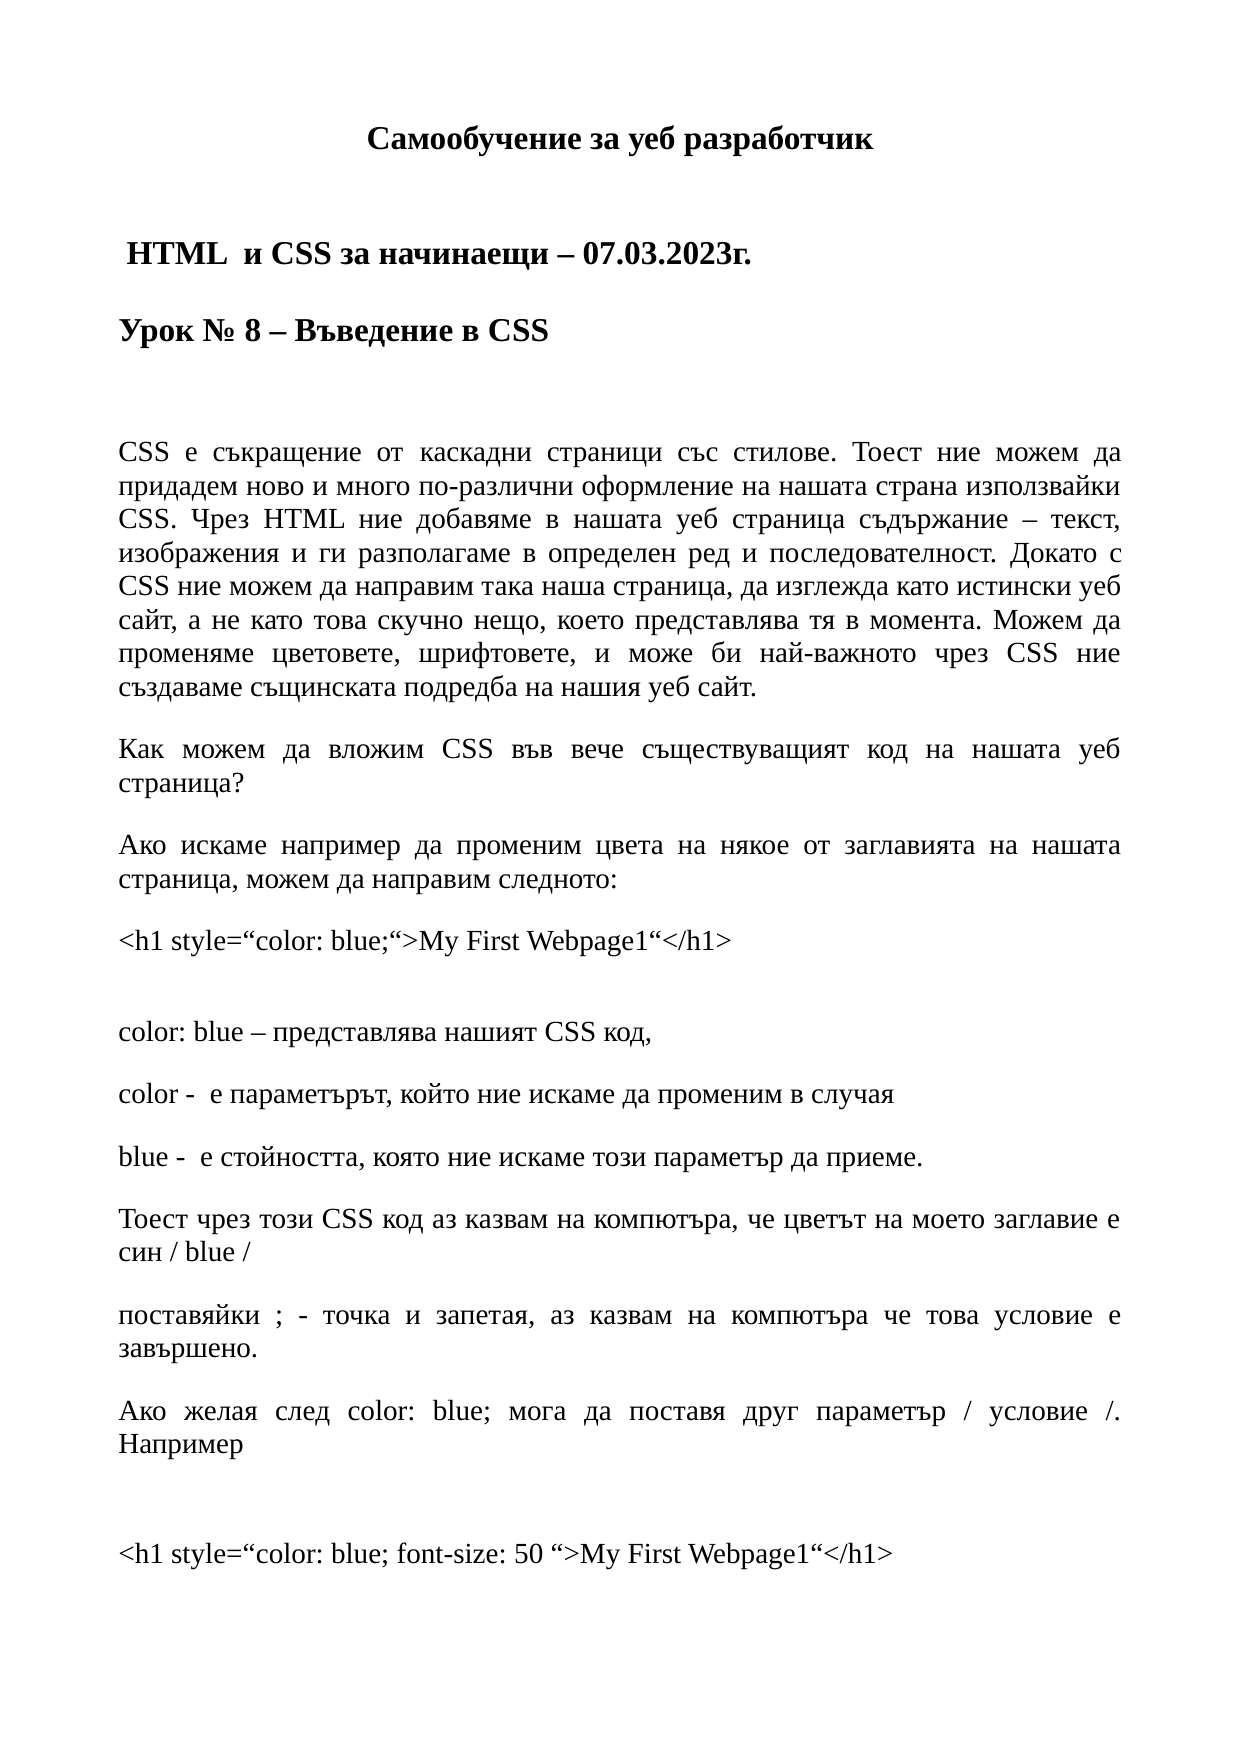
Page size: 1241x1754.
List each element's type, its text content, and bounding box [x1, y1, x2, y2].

text CSS e съкращение от каскадни страници със стилове. Тоест ние можем да придадем ново и много по-различни оформление на нашата страна използвайки CSS. Чрез HTML ние добавяме в нашата уеб страница съдържание – текст, изображения и ги разполагаме в определен ред и последователност. Докато с CSS ние можем да направим така наша страница, да изглежда като истински уеб сайт, а не като това скучно нещо, което представлява тя в момента. Можем да променяме цветовете, шрифтовете, и може би най-важното чрез CSS ние създаваме същинската подредба на нашия уеб сайт. [118, 434, 1122, 703]
text Урок № 8 – Въведение в CSS [118, 310, 1122, 348]
text <h1 style=“color: blue;“>My First Webpage1“</h1> [118, 923, 1122, 957]
text Самообучение за уеб разработчик [118, 118, 1122, 156]
text HTML и CSS за начинаещи – 07.03.2023г. [118, 233, 1122, 271]
text Как можем да вложим CSS във вече съществуващият код на нашата уеб страница? [118, 731, 1122, 798]
text Тоест чрез този CSS код аз казвам на компютъра, че цветът на моето заглавие е син / blue / [118, 1201, 1122, 1268]
text Ако искаме например да променим цвета на някое от заглавията на нашата страница, можем да направим следното: [118, 827, 1122, 894]
text color: blue – представлява нашият CSS код, [118, 1014, 1122, 1048]
text <h1 style=“color: blue; font-size: 50 “>My First Webpage1“</h1> [118, 1536, 1122, 1570]
text поставяйки ; - точка и запетая, аз казвам на компютъра че това условие е завършено. [118, 1297, 1122, 1364]
text blue - е стойността, която ние искаме този параметър да приеме. [118, 1139, 1122, 1172]
text color - е параметърът, който ние искаме да променим в случая [118, 1076, 1122, 1110]
text Ако желая след color: blue; мога да поставя друг параметър / условие /. Например [118, 1393, 1122, 1460]
